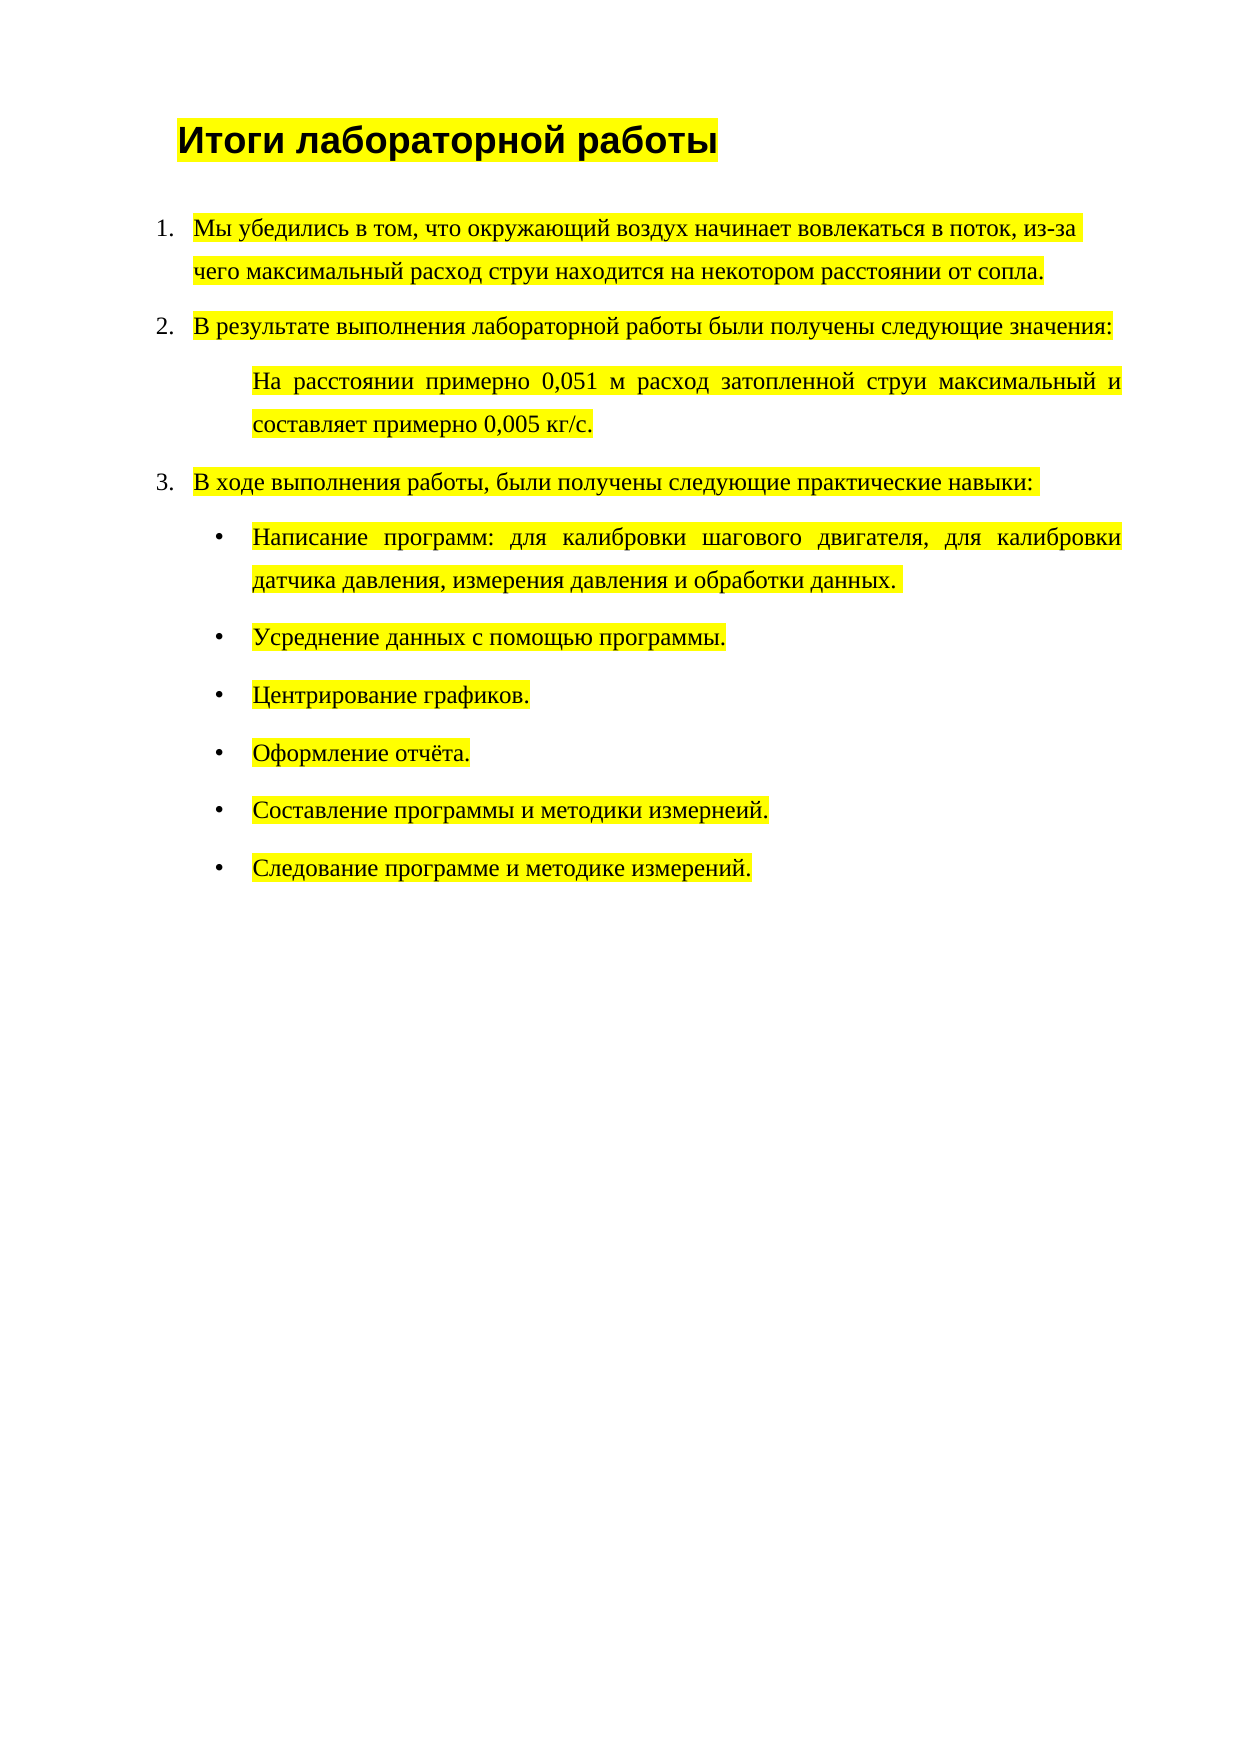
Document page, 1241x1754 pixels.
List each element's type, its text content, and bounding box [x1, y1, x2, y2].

list В результате выполнения лабораторной работы были получены следующие значения: [156, 311, 1122, 340]
list Усреднение данных с помощью программы. [215, 622, 1122, 651]
subtitle Итоги лабораторной работы [118, 118, 1122, 162]
list Следование программе и методике измерений. [215, 853, 1122, 882]
list На расстоянии примерно 0,051 м расход затопленной струи максимальный и составляет примерно 0,005 кг/с. [215, 366, 1122, 438]
list Оформление отчёта. [215, 738, 1122, 767]
list Написание программ: для калибровки шагового двигателя, для калибровки датчика давления, измерения давления и обработки данных. [215, 522, 1122, 593]
list Мы убедились в том, что окружающий воздух начинает вовлекаться в поток, из-за чего максимальный расход струи находится на некотором расстоянии от сопла. [156, 213, 1122, 285]
list Составление программы и методики измернеий. [215, 796, 1122, 824]
list Центрирование графиков. [215, 680, 1122, 709]
list В ходе выполнения работы, были получены следующие практические навыки: [156, 467, 1122, 496]
